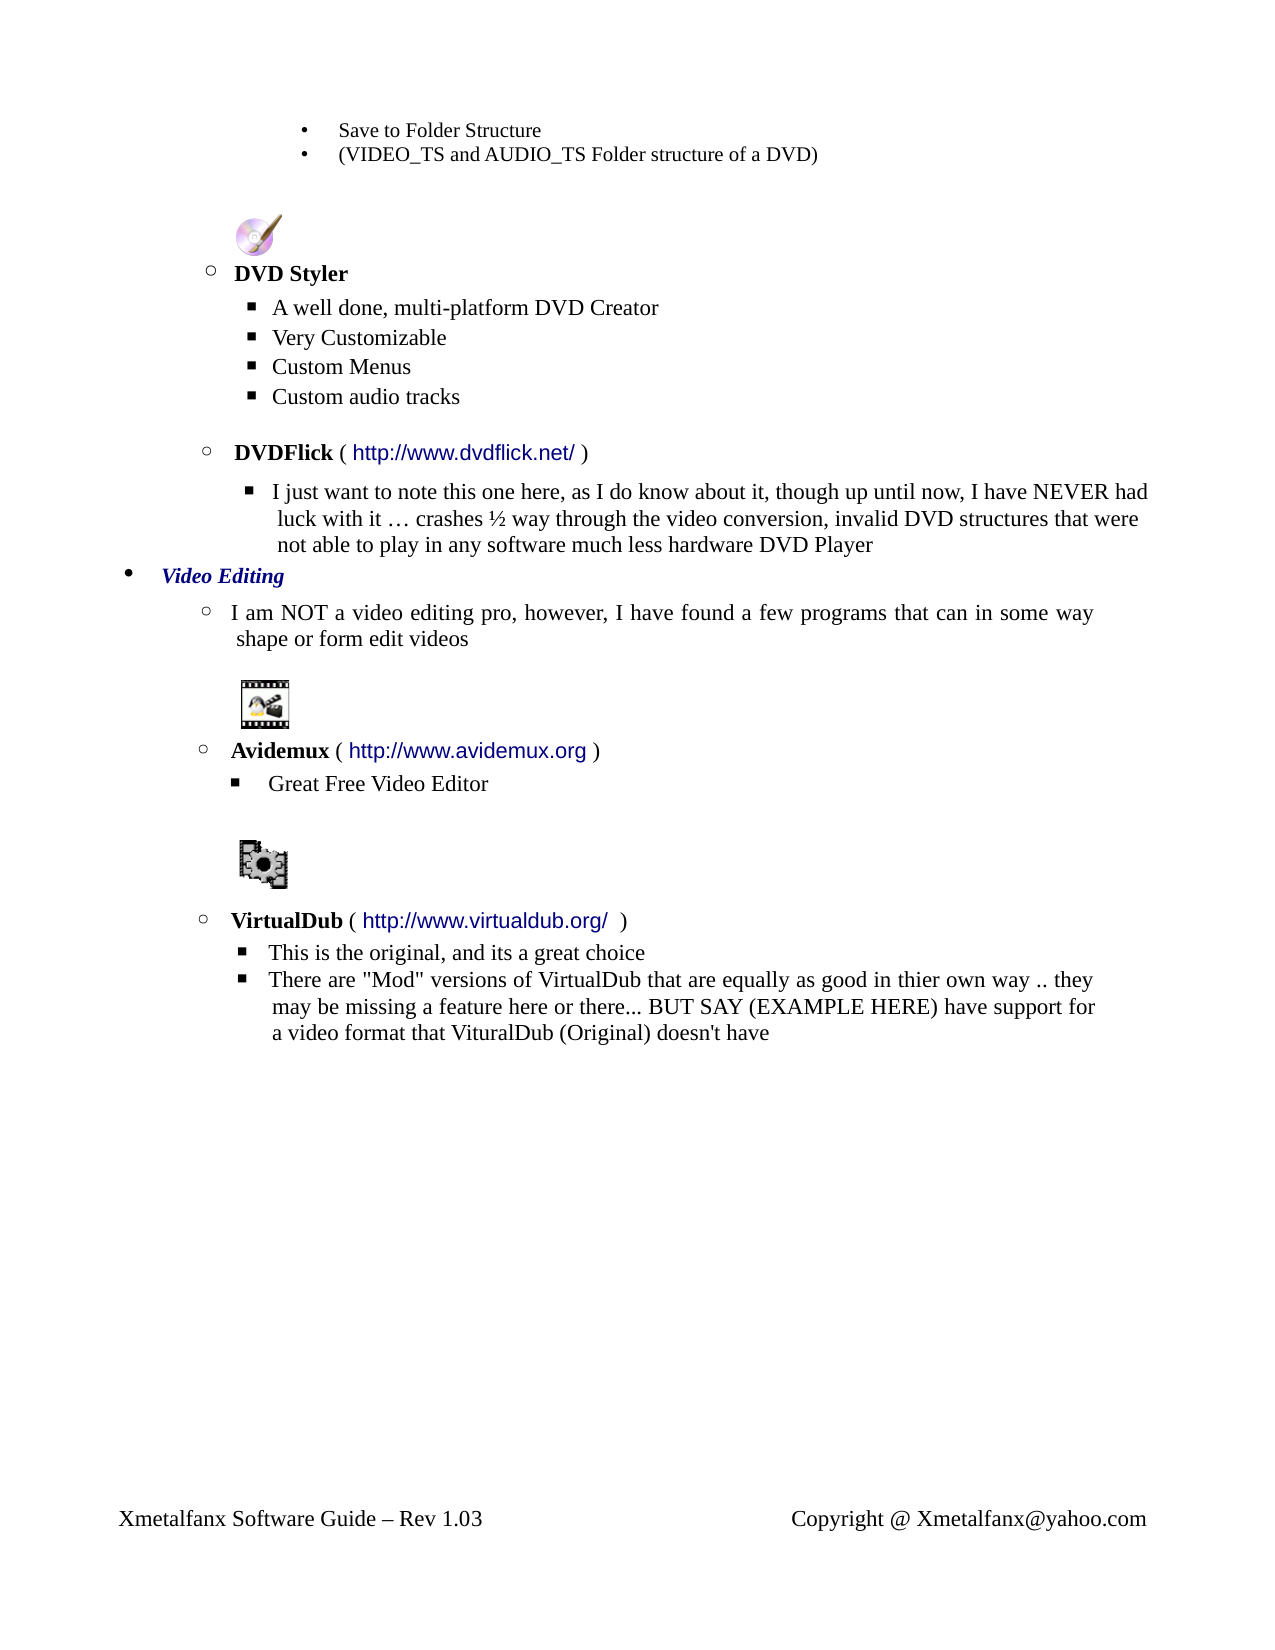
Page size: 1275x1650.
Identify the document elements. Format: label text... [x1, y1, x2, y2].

list There are "Mod" versions of VirtualDub that are equally as good in thier own way .. they may be missing a feature here or there... BUT SAY (EXAMPLE HERE) have support for a video format that VituralDub (Original) doesn't have [233, 966, 1096, 1046]
picture [234, 211, 283, 260]
list VirtualDub ( http://www.virtualdub.org/ ) [193, 907, 1157, 933]
list Avidemux ( http://www.avidemux.org ) [193, 737, 1157, 764]
list A well done, multi-platform DVD Creator [242, 294, 1157, 321]
list Custom audio tracks [242, 383, 1157, 410]
list I am NOT a video editing pro, however, I have found a few programs that can in some way shape or form edit videos [196, 599, 1096, 652]
list I just want to note this one here, as I do know about it, though up until now, I have NEVER had luck with it … crashes ½ way through the video conversion, invalid DVD structures that were not able to play in any software much less hardware DVD Player [239, 478, 1157, 557]
list Custom Menus [242, 353, 1157, 380]
picture [239, 840, 288, 889]
list This is the original, and its a great choice [233, 939, 1096, 966]
subtitle Video Editing [124, 562, 1157, 590]
subtitle DVD Styler [199, 260, 1157, 288]
list Very Customizable [242, 323, 1157, 350]
picture [241, 680, 290, 729]
list Save to Folder Structure [301, 118, 1157, 142]
list DVDFlick ( http://www.dvdflick.net/ ) [197, 439, 1157, 466]
list (VIDEO_TS and AUDIO_TS Folder structure of a DVD) [301, 142, 1157, 166]
list Great Free Video Editor [226, 770, 1096, 796]
